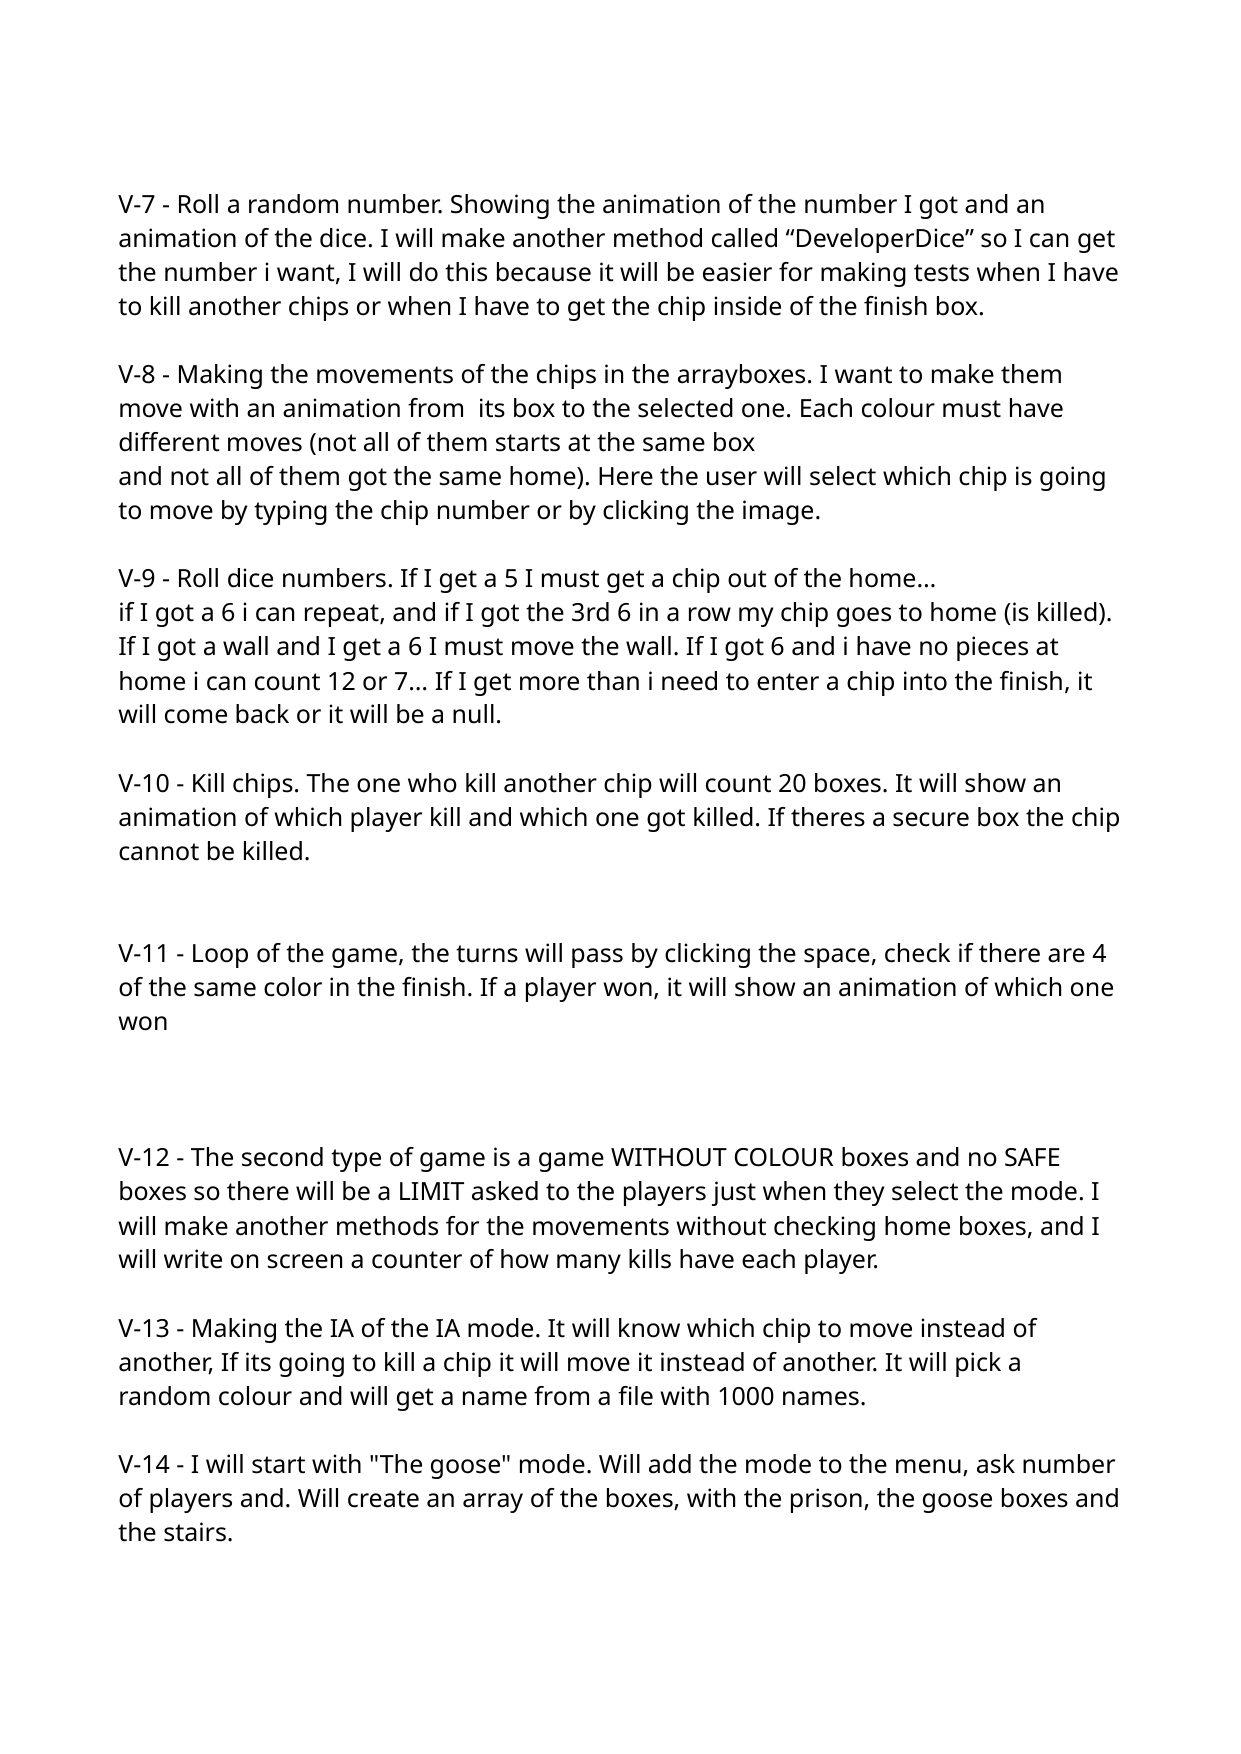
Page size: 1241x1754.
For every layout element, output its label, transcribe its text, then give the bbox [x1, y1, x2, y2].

text V-11 - Loop of the game, the turns will pass by clicking the space, check if there are 4 of the same color in the finish. If a player won, it will show an animation of which one won [118, 936, 1122, 1038]
text V-10 - Kill chips. The one who kill another chip will count 20 boxes. It will show an animation of which player kill and which one got killed. If theres a secure box the chip cannot be killed. [118, 765, 1122, 867]
text V-7 - Roll a random number. Showing the animation of the number I got and an animation of the dice. I will make another method called “DeveloperDice” so I can get the number i want, I will do this because it will be easier for making tests when I have to kill another chips or when I have to get the chip inside of the finish box. [118, 186, 1122, 322]
text V-14 - I will start with "The goose" mode. Will add the mode to the menu, ask number of players and. Will create an array of the boxes, with the prison, the goose boxes and the stairs. [118, 1447, 1122, 1549]
text if I got a 6 i can repeat, and if I got the 3rd 6 in a row my chip goes to home (is killed). If I got a wall and I get a 6 I must move the wall. If I got 6 and i have no pieces at home i can count 12 or 7… If I get more than i need to enter a chip into the finish, it will come back or it will be a null. [118, 595, 1122, 731]
text V-13 - Making the IA of the IA mode. It will know which chip to move instead of another, If its going to kill a chip it will move it instead of another. It will pick a random colour and will get a name from a file with 1000 names. [118, 1310, 1122, 1412]
text V-12 - The second type of game is a game WITHOUT COLOUR boxes and no SAFE boxes so there will be a LIMIT asked to the players just when they select the mode. I will make another methods for the movements without checking home boxes, and I will write on screen a counter of how many kills have each player. [118, 1140, 1122, 1276]
text V-8 - Making the movements of the chips in the arrayboxes. I want to make them move with an animation from its box to the selected one. Each colour must have different moves (not all of them starts at the same box [118, 357, 1122, 459]
text and not all of them got the same home). Here the user will select which chip is going to move by typing the chip number or by clicking the image. [118, 459, 1122, 527]
text V-9 - Roll dice numbers. If I get a 5 I must get a chip out of the home… [118, 561, 1122, 595]
